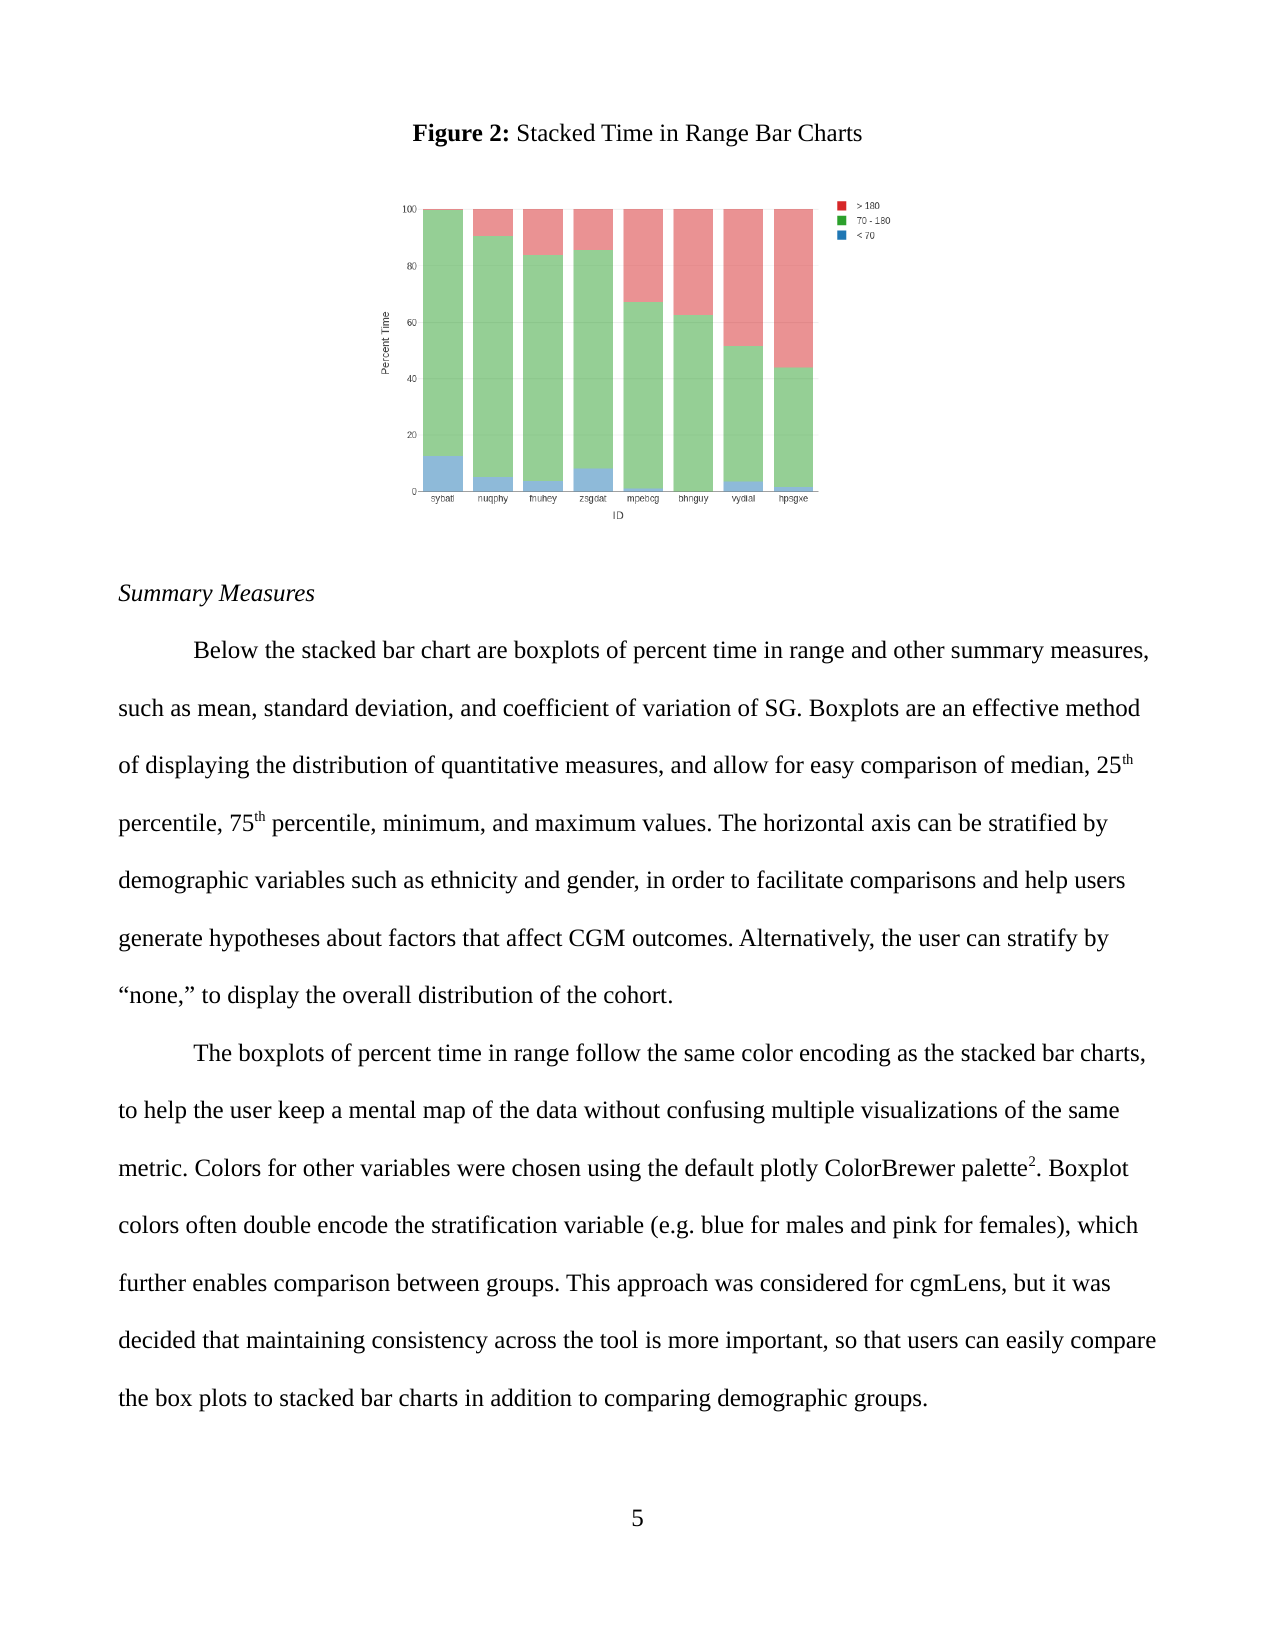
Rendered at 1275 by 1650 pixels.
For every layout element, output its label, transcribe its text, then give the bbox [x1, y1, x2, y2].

text Summary Measures [118, 578, 1157, 607]
text Below the stacked bar chart are boxplots of percent time in range and other summary measures, such as mean, standard deviation, and coefficient of variation of SG. Boxplots are an effective method of displaying the distribution of quantitative measures, and allow for easy comparison of median, 25th percentile, 75th percentile, minimum, and maximum values. The horizontal axis can be stratified by demographic variables such as ethnicity and gender, in order to facilitate comparisons and help users generate hypotheses about factors that affect CGM outcomes. Alternatively, the user can stratify by “none,” to display the overall distribution of the cohort. [118, 636, 1157, 1009]
text The boxplots of percent time in range follow the same color encoding as the stacked bar charts, to help the user keep a mental map of the data without confusing multiple visualizations of the same metric. Colors for other variables were chosen using the default plotly ColorBrewer palette2. Boxplot colors often double encode the stratification variable (e.g. blue for males and pink for females), which further enables comparison between groups. This approach was considered for cgmLens, but it was decided that maintaining consistency across the tool is more important, so that users can easily compare the box plots to stacked bar charts in addition to comparing demographic groups. [118, 1038, 1157, 1412]
text Figure 2: Stacked Time in Range Bar Charts [118, 118, 1157, 147]
picture [372, 175, 903, 522]
